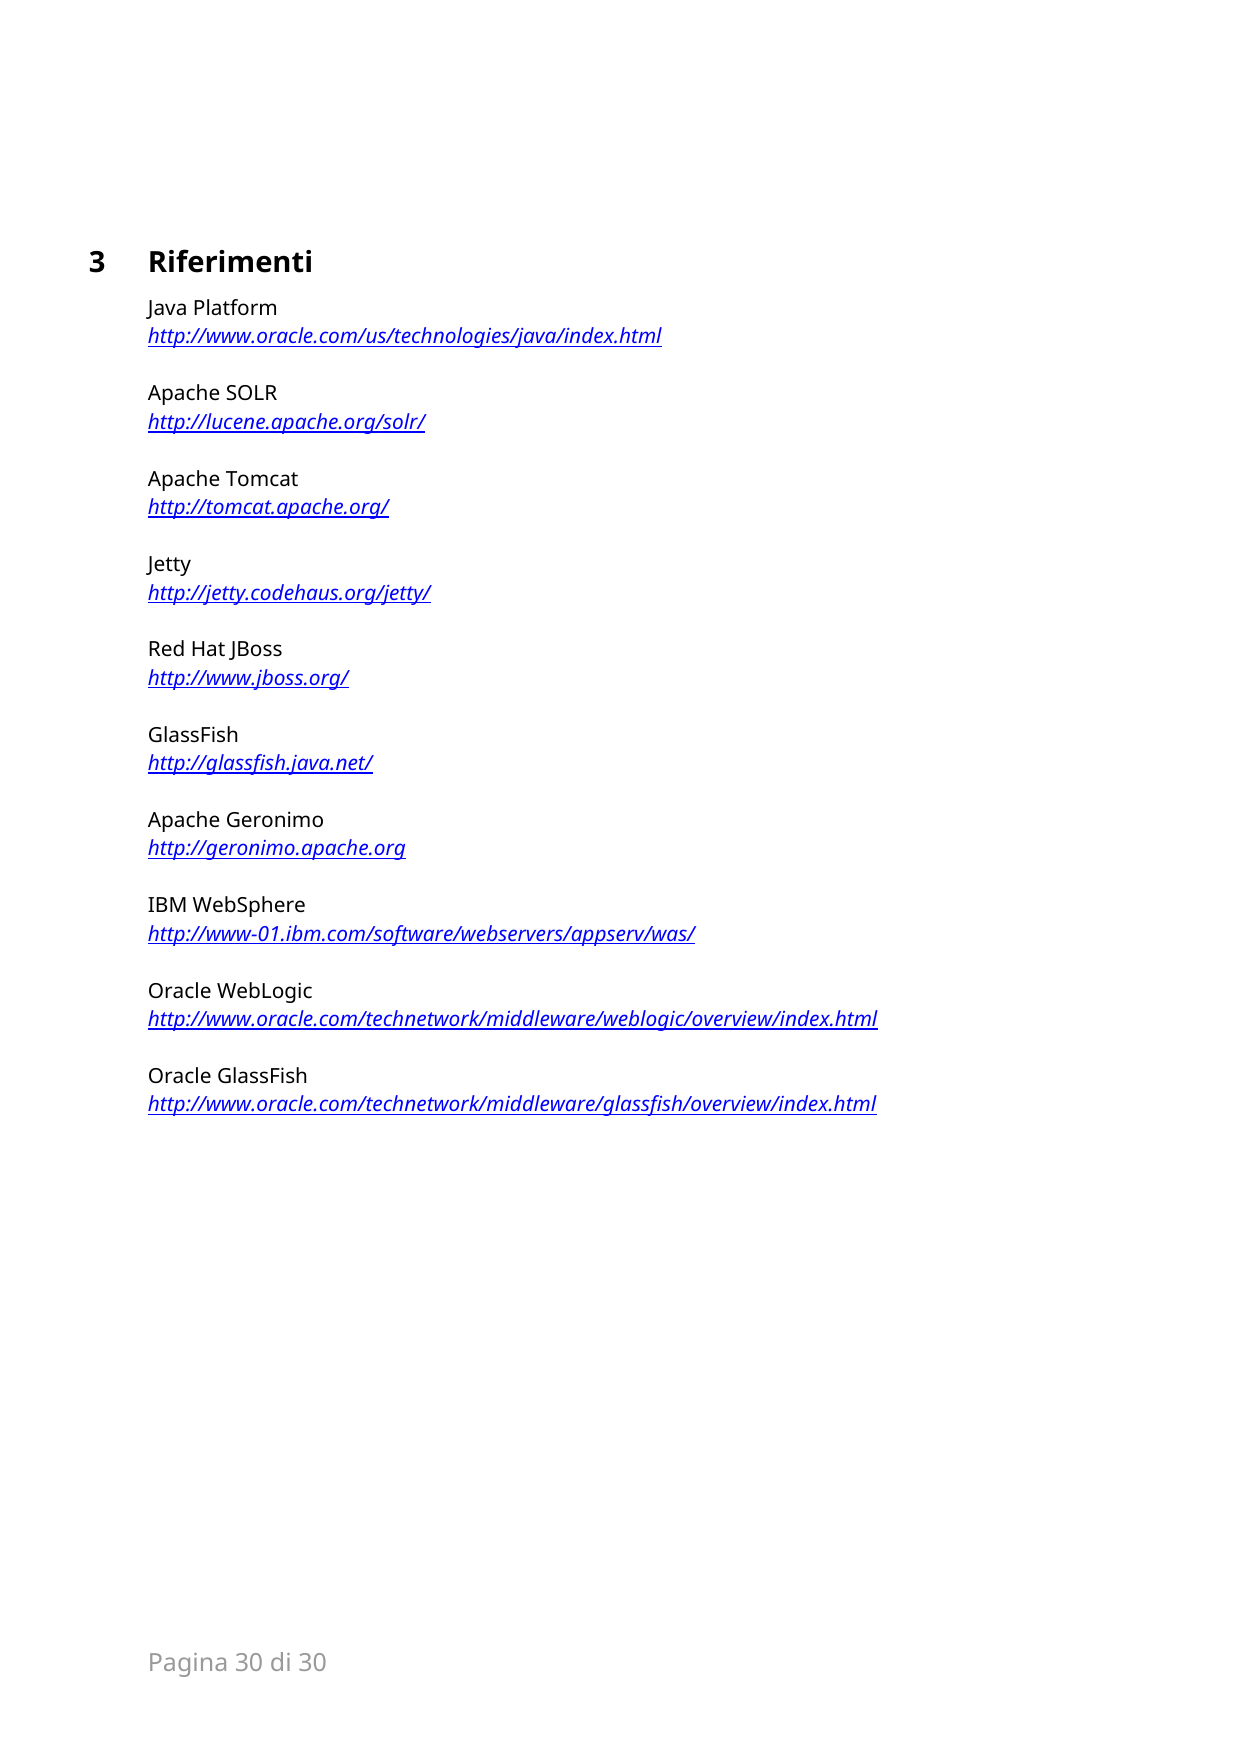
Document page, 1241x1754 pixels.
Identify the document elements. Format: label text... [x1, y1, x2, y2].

text Oracle WebLogic [148, 976, 1093, 1004]
text Jetty [148, 549, 1093, 578]
text http://www.oracle.com/us/technologies/java/index.html [148, 322, 1093, 350]
text http://lucene.apache.org/solr/ [148, 407, 1093, 435]
text http://glassfish.java.net/ [148, 748, 1093, 777]
text Red Hat JBoss [148, 634, 1093, 663]
text http://geronimo.apache.org [148, 833, 1093, 862]
text GlassFish [148, 720, 1093, 748]
text Apache Tomcat [148, 464, 1093, 492]
text http://tomcat.apache.org/ [148, 492, 1093, 521]
subtitle Riferimenti [88, 241, 1093, 281]
text Apache Geronimo [148, 805, 1093, 833]
text http://www.oracle.com/technetwork/middleware/weblogic/overview/index.html [148, 1004, 1093, 1033]
text http://www-01.ibm.com/software/webservers/appserv/was/ [148, 919, 1093, 947]
text Java Platform [148, 293, 1093, 322]
text http://www.oracle.com/technetwork/middleware/glassfish/overview/index.html [148, 1089, 1093, 1118]
text Apache SOLR [148, 378, 1093, 407]
text IBM WebSphere [148, 890, 1093, 919]
text Oracle GlassFish [148, 1061, 1093, 1089]
text http://jetty.codehaus.org/jetty/ [148, 578, 1093, 606]
text http://www.jboss.org/ [148, 663, 1093, 691]
